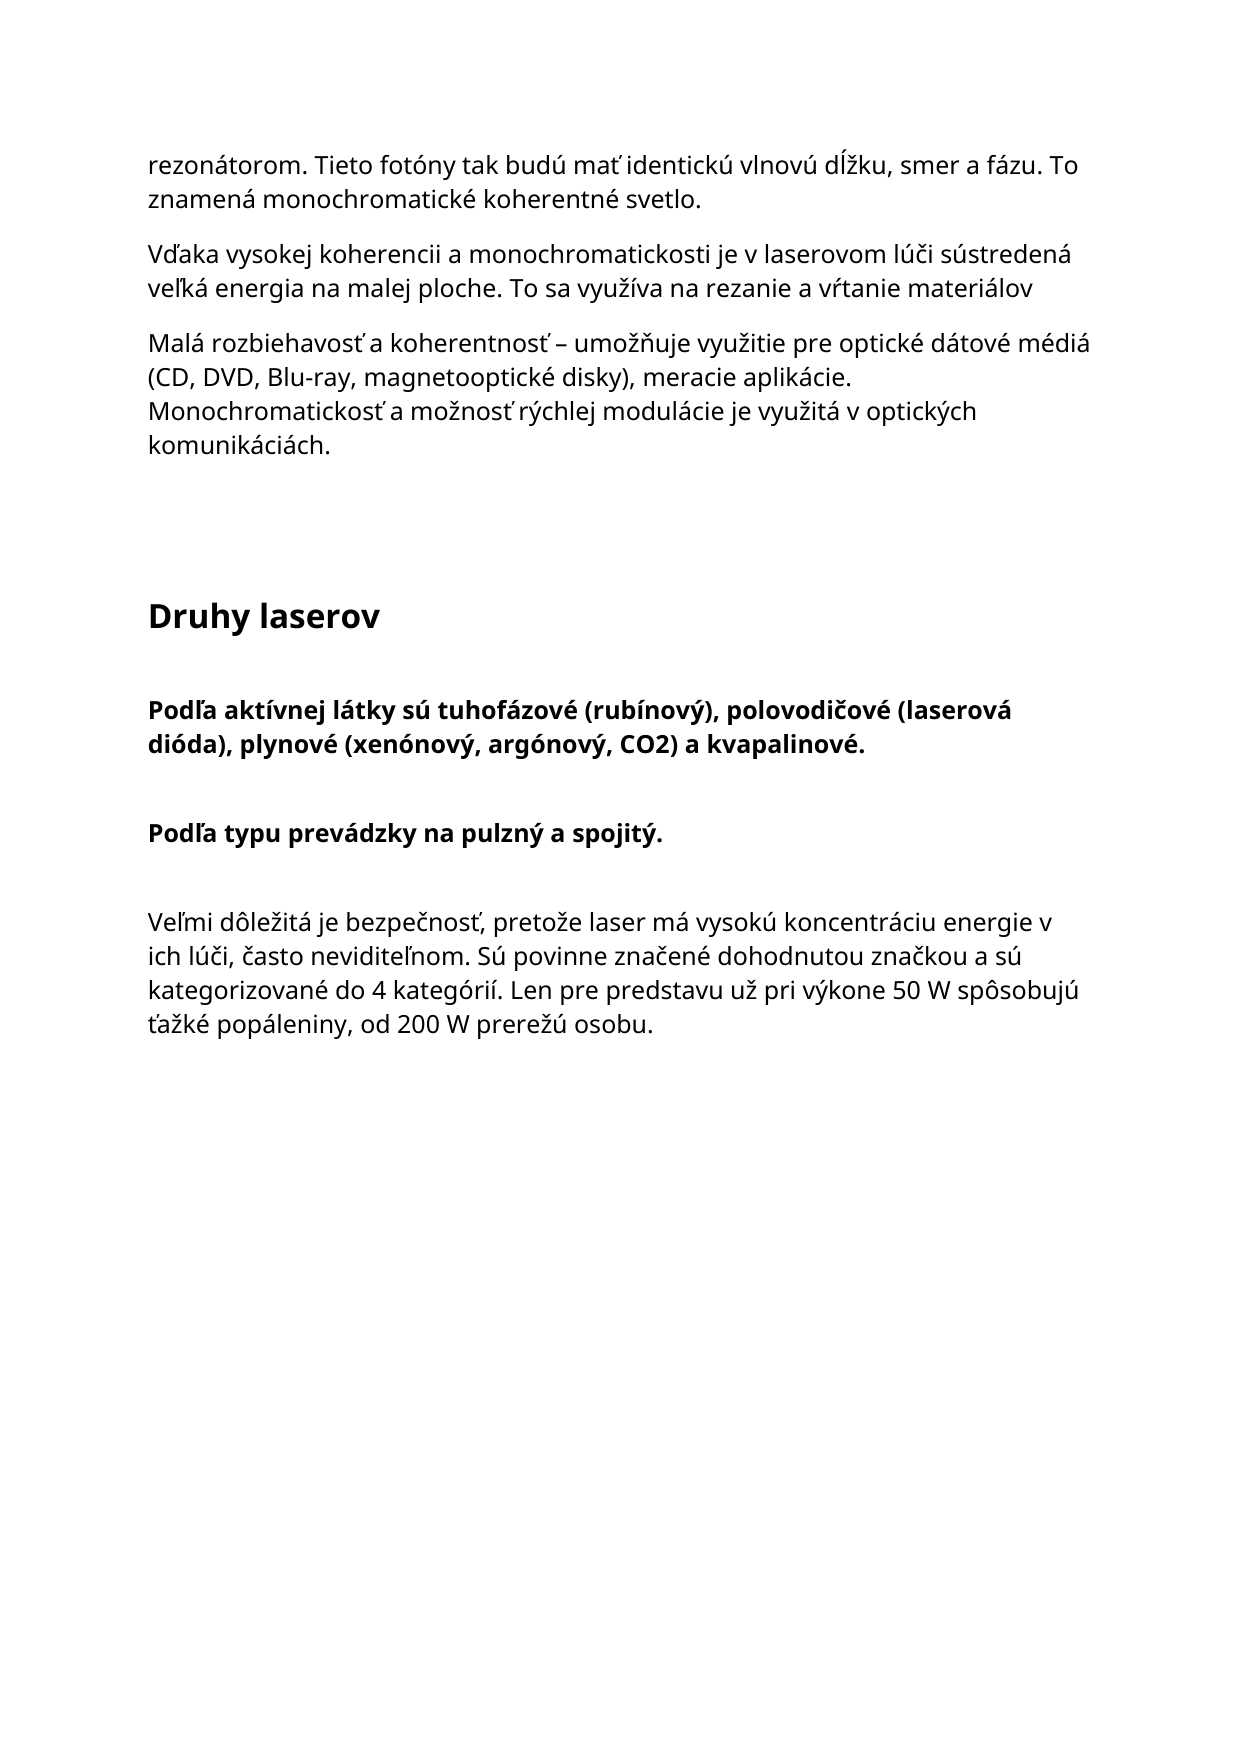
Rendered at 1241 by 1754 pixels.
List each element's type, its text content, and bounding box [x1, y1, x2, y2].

text Malá rozbiehavosť a koherentnosť – umožňuje využitie pre optické dátové médiá (CD, DVD, Blu-ray, magnetooptické disky), meracie aplikácie. Monochromatickosť a možnosť rýchlej modulácie je využitá v optických komunikáciách. [148, 326, 1093, 462]
text Veľmi dôležitá je bezpečnosť, pretože laser má vysokú koncentráciu energie v ich lúči, často neviditeľnom. Sú povinne značené dohodnutou značkou a sú kategorizované do 4 kategórií. Len pre predstavu už pri výkone 50 W spôsobujú ťažké popáleniny, od 200 W prerežú osobu. [148, 905, 1093, 1041]
text Druhy laserov [148, 592, 1093, 638]
text Vďaka vysokej koherencii a monochromatickosti je v laserovom lúči sústredená veľká energia na malej ploche. To sa využíva na rezanie a vŕtanie materiálov [148, 237, 1093, 305]
text Podľa aktívnej látky sú tuhofázové (rubínový), polovodičové (laserová dióda), plynové (xenónový, argónový, CO2) a kvapalinové. [148, 693, 1093, 761]
text Podľa typu prevádzky na pulzný a spojitý. [148, 816, 1093, 850]
text rezonátorom. Tieto fotóny tak budú mať identickú vlnovú dĺžku, smer a fázu. To znamená monochromatické koherentné svetlo. [148, 148, 1093, 216]
